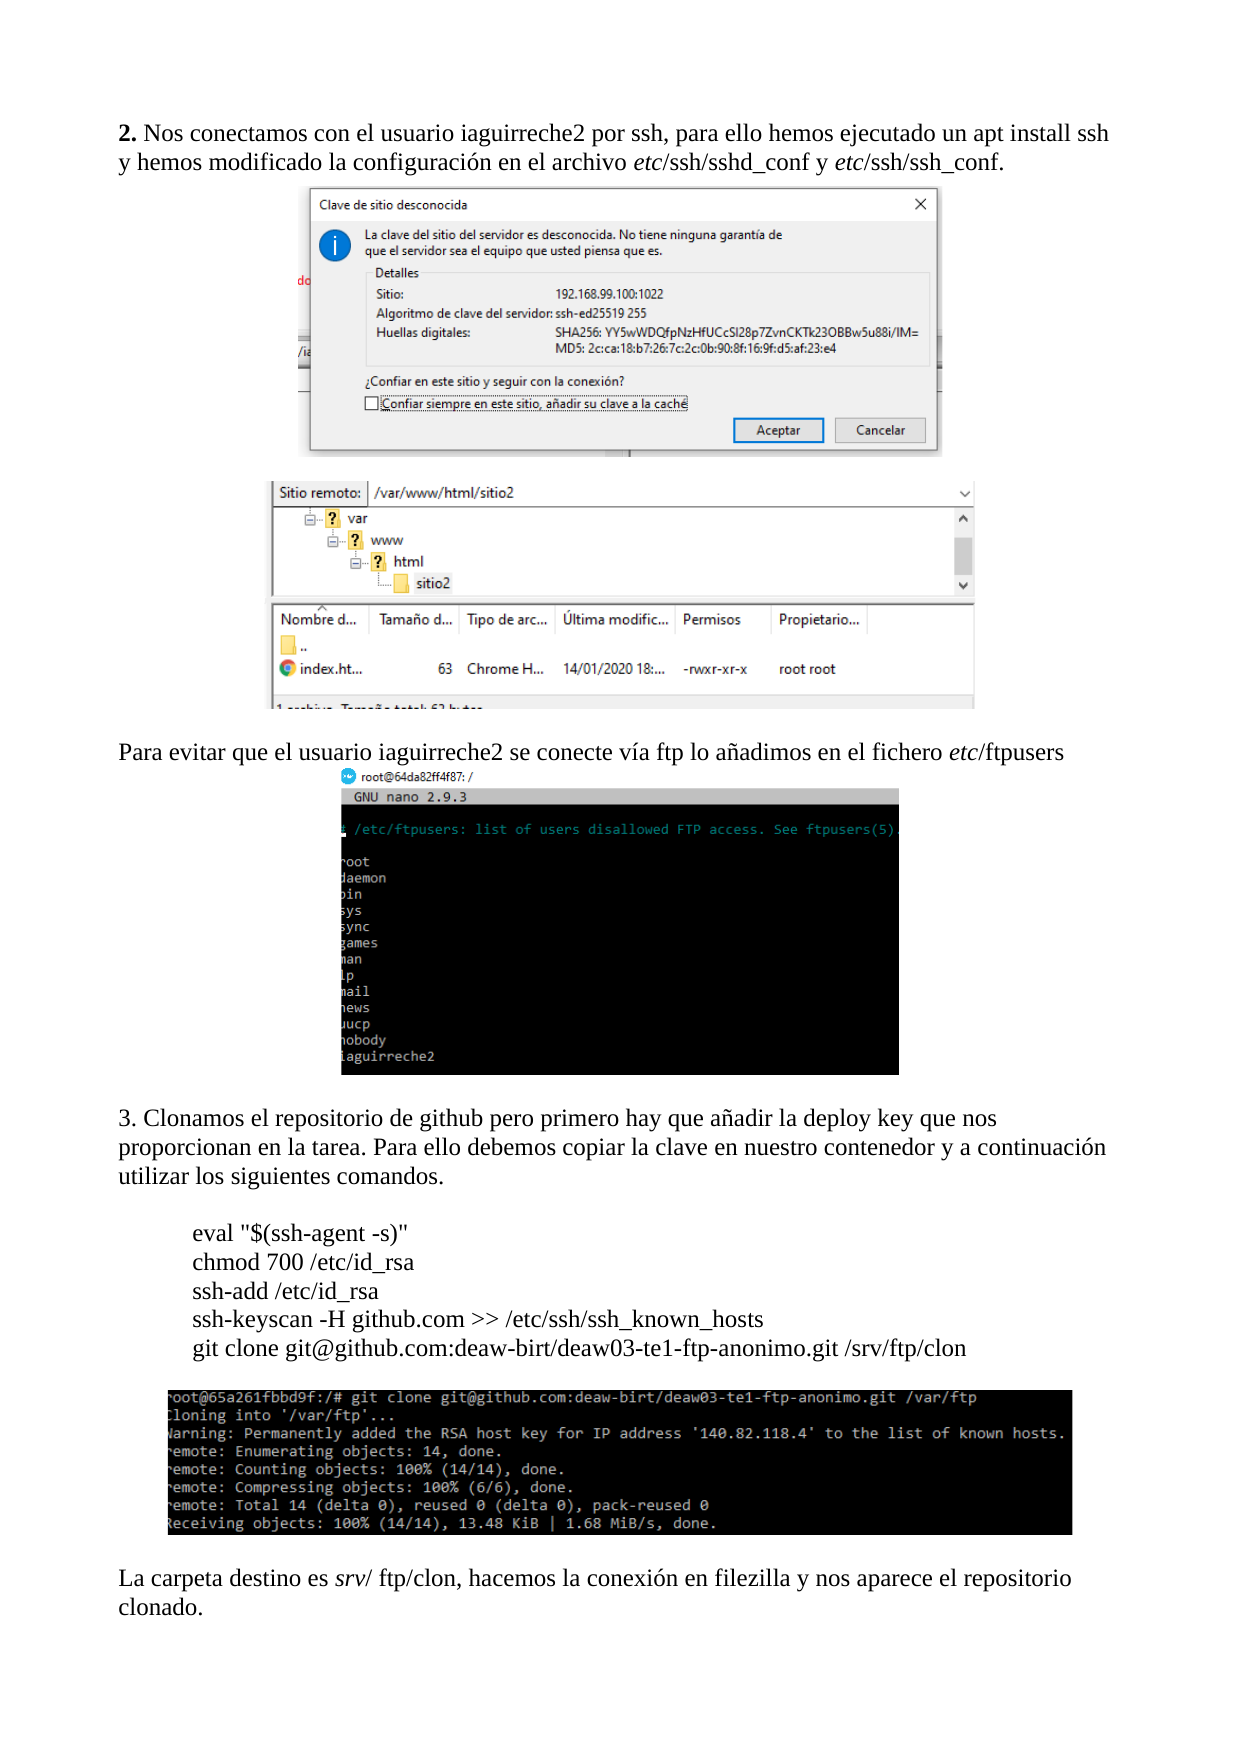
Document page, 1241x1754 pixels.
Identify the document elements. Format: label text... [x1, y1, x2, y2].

text eval "$(ssh-agent -s)" [118, 1218, 1122, 1247]
text La carpeta destino es srv/ ftp/clon, hacemos la conexión en filezilla y nos aparece el repositorio clonado. [118, 1563, 1122, 1621]
text ssh-keyscan -H github.com >> /etc/ssh/ssh_known_hosts [118, 1304, 1122, 1333]
text Para evitar que el usuario iaguirreche2 se conecte vía ftp lo añadimos en el fichero etc/ftpusers [118, 737, 1122, 766]
text 2. Nos conectamos con el usuario iaguirreche2 por ssh, para ello hemos ejecutado un apt install ssh y hemos modificado la configuración en el archivo etc/ssh/sshd_conf y etc/ssh/ssh_conf. [118, 118, 1122, 176]
text chmod 700 /etc/id_rsa [118, 1247, 1122, 1276]
text 3. Clonamos el repositorio de github pero primero hay que añadir la deploy key que nos proporcionan en la tarea. Para ello debemos copiar la clave en nuestro contenedor y a continuación utilizar los siguientes comandos. [118, 1103, 1122, 1189]
picture [264, 481, 976, 709]
picture [341, 766, 899, 1075]
text git clone git@github.com:deaw-birt/deaw03-te1-ftp-anonimo.git /srv/ftp/clon [118, 1333, 1122, 1362]
picture [298, 186, 943, 457]
picture [167, 1390, 1073, 1535]
text ssh-add /etc/id_rsa [118, 1276, 1122, 1304]
